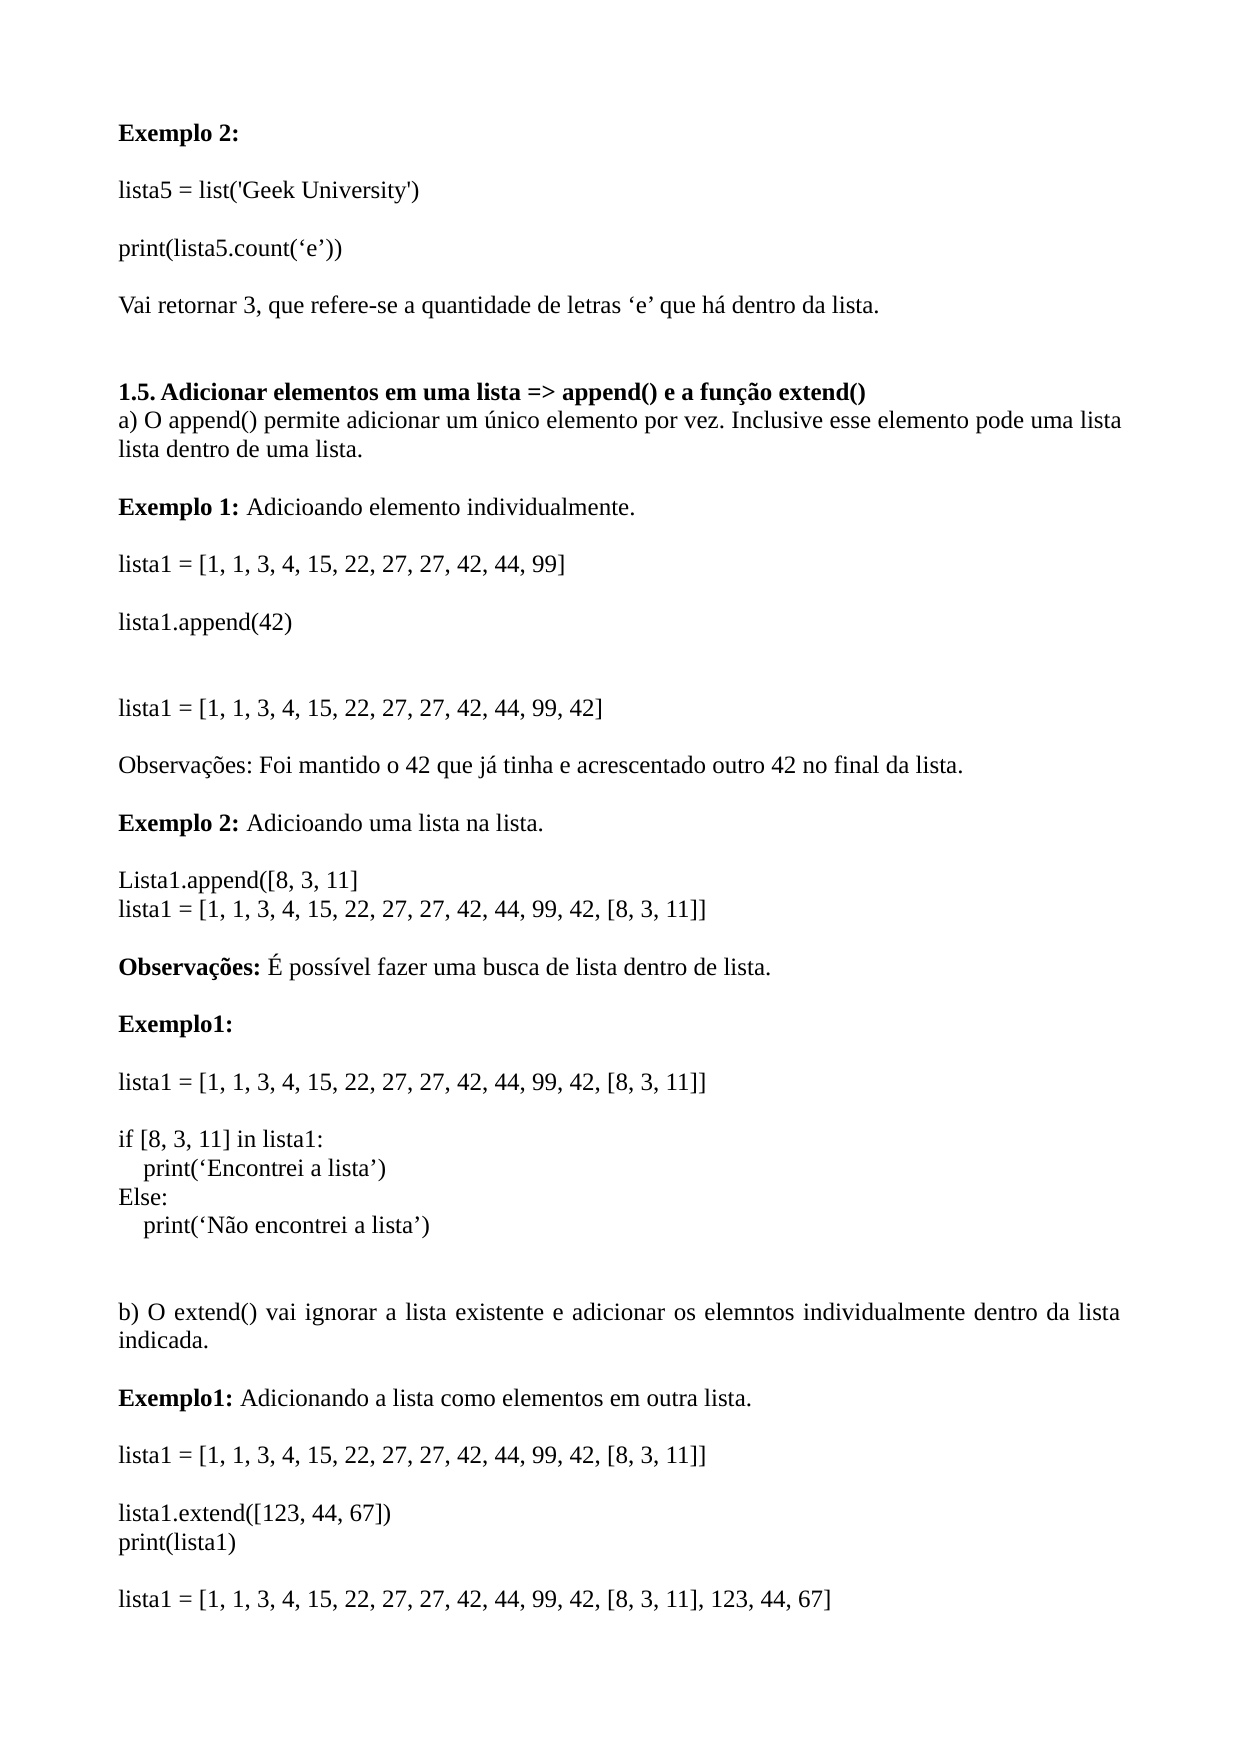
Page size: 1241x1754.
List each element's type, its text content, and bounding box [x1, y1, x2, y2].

text Vai retornar 3, que refere-se a quantidade de letras ‘e’ que há dentro da lista. [118, 291, 1122, 319]
text Exemplo1: Adicionando a lista como elementos em outra lista. [118, 1383, 1122, 1412]
text Exemplo 1: Adicioando elemento individualmente. [118, 492, 1122, 521]
text lista1 = [1, 1, 3, 4, 15, 22, 27, 27, 42, 44, 99, 42, [8, 3, 11], 123, 44, 67] [118, 1584, 1122, 1613]
text lista1 = [1, 1, 3, 4, 15, 22, 27, 27, 42, 44, 99, 42, [8, 3, 11]] [118, 1067, 1122, 1096]
text lista1.extend([123, 44, 67]) [118, 1498, 1122, 1527]
text lista1 = [1, 1, 3, 4, 15, 22, 27, 27, 42, 44, 99, 42, [8, 3, 11]] [118, 894, 1122, 923]
text lista1.append(42) [118, 607, 1122, 636]
text print(‘Encontrei a lista’) [118, 1153, 1122, 1182]
text Observações: Foi mantido o 42 que já tinha e acrescentado outro 42 no final da lista. [118, 751, 1122, 779]
text a) O append() permite adicionar um único elemento por vez. Inclusive esse elemento pode uma lista lista dentro de uma lista. [118, 406, 1122, 463]
text lista1 = [1, 1, 3, 4, 15, 22, 27, 27, 42, 44, 99, 42] [118, 693, 1122, 722]
text Observações: É possível fazer uma busca de lista dentro de lista. [118, 952, 1122, 981]
text b) O extend() vai ignorar a lista existente e adicionar os elemntos individualmente dentro da lista indicada. [118, 1297, 1122, 1354]
text Exemplo 2: Adicioando uma lista na lista. [118, 808, 1122, 837]
text lista1 = [1, 1, 3, 4, 15, 22, 27, 27, 42, 44, 99] [118, 549, 1122, 578]
text Lista1.append([8, 3, 11] [118, 866, 1122, 894]
text Exemplo 2: [118, 118, 1122, 147]
text lista5 = list('Geek University') [118, 176, 1122, 204]
text print(lista1) [118, 1527, 1122, 1556]
text print(lista5.count(‘e’)) [118, 233, 1122, 262]
text lista1 = [1, 1, 3, 4, 15, 22, 27, 27, 42, 44, 99, 42, [8, 3, 11]] [118, 1441, 1122, 1469]
text if [8, 3, 11] in lista1: [118, 1124, 1122, 1153]
text print(‘Não encontrei a lista’) [118, 1211, 1122, 1239]
text 1.5. Adicionar elementos em uma lista => append() e a função extend() [118, 377, 1122, 406]
text Else: [118, 1182, 1122, 1211]
text Exemplo1: [118, 1009, 1122, 1038]
